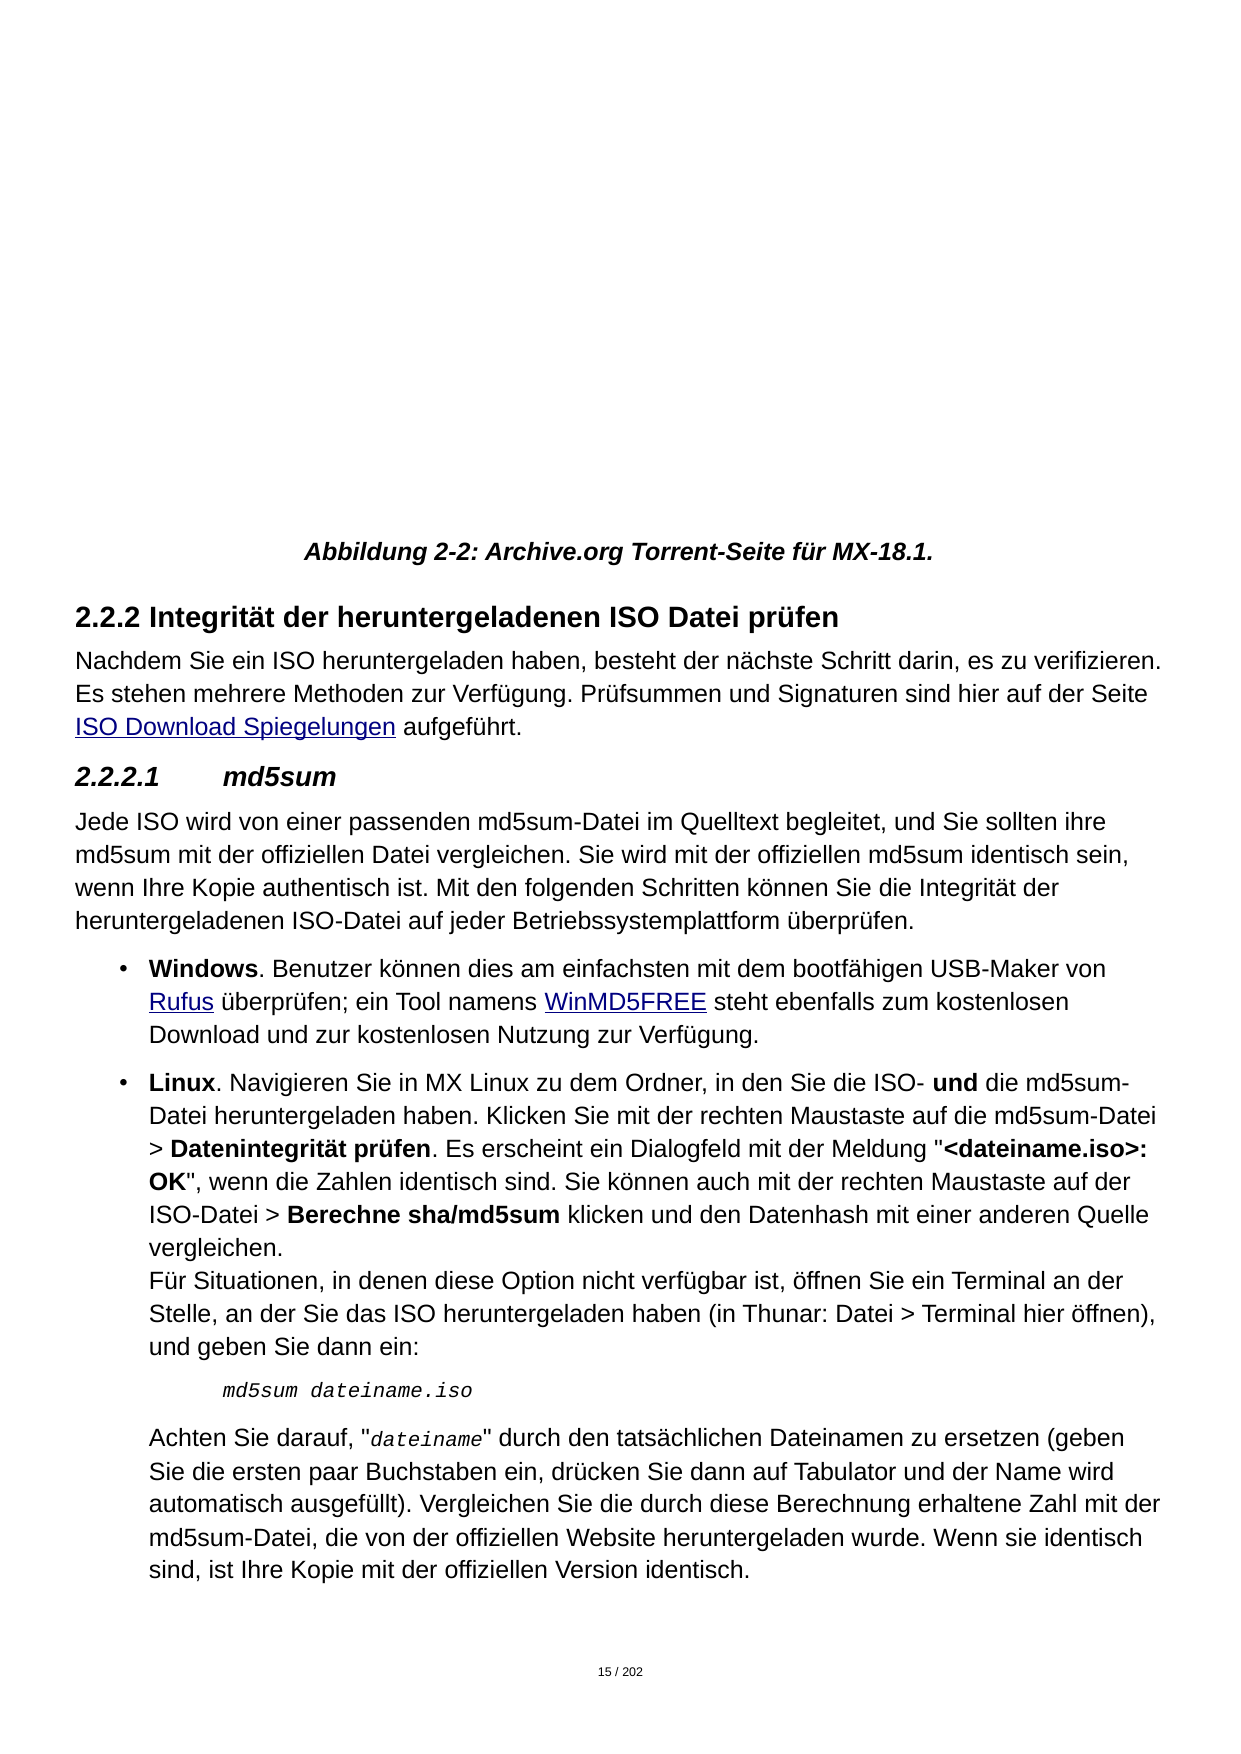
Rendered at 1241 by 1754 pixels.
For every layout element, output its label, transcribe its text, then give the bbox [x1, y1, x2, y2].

text Jede ISO wird von einer passenden md5sum-Datei im Quelltext begleitet, und Sie sollten ihre md5sum mit der offiziellen Datei vergleichen. Sie wird mit der offiziellen md5sum identisch sein, wenn Ihre Kopie authentisch ist. Mit den folgenden Schritten können Sie die Integrität der heruntergeladenen ISO-Datei auf jeder Betriebssystemplattform überprüfen. [75, 807, 1166, 934]
subtitle Integrität der heruntergeladenen ISO Datei prüfen [75, 599, 1166, 633]
list Achten Sie darauf, "dateiname" durch den tatsächlichen Dateinamen zu ersetzen (geben Sie die ersten paar Buchstaben ein, drücken Sie dann auf Tabulator und der Name wird automatisch ausgefüllt). Vergleichen Sie die durch diese Berechnung erhaltene Zahl mit der md5sum-Datei, die von der offiziellen Website heruntergeladen wurde. Wenn sie identisch sind, ist Ihre Kopie mit der offiziellen Version identisch. [119, 1422, 1166, 1584]
text Abbildung 2-2: Archive.org Torrent-Seite für MX-18.1. [75, 75, 1166, 566]
subtitle md5sum [75, 760, 1166, 792]
list Windows. Benutzer können dies am einfachsten mit dem bootfähigen USB-Maker von Rufus überprüfen; ein Tool namens WinMD5FREE steht ebenfalls zum kostenlosen Download und zur kostenlosen Nutzung zur Verfügung. [119, 954, 1166, 1049]
text Nachdem Sie ein ISO heruntergeladen haben, besteht der nächste Schritt darin, es zu verifizieren. Es stehen mehrere Methoden zur Verfügung. Prüfsummen und Signaturen sind hier auf der Seite ISO Download Spiegelungen aufgeführt. [75, 646, 1166, 741]
text md5sum dateiname.iso [223, 1380, 1166, 1404]
list Linux. Navigieren Sie in MX Linux zu dem Ordner, in den Sie die ISO- und die md5sum-Datei heruntergeladen haben. Klicken Sie mit der rechten Maustaste auf die md5sum-Datei > Datenintegrität prüfen. Es erscheint ein Dialogfeld mit der Meldung "<dateiname.iso>: OK", wenn die Zahlen identisch sind. Sie können auch mit der rechten Maustaste auf der ISO-Datei > Berechne sha/md5sum klicken und den Datenhash mit einer anderen Quelle vergleichen. Für Situationen, in denen diese Option nicht verfügbar ist, öffnen Sie ein Terminal an der Stelle, an der Sie das ISO heruntergeladen haben (in Thunar: Datei > Terminal hier öffnen), und geben Sie dann ein: [119, 1068, 1166, 1361]
